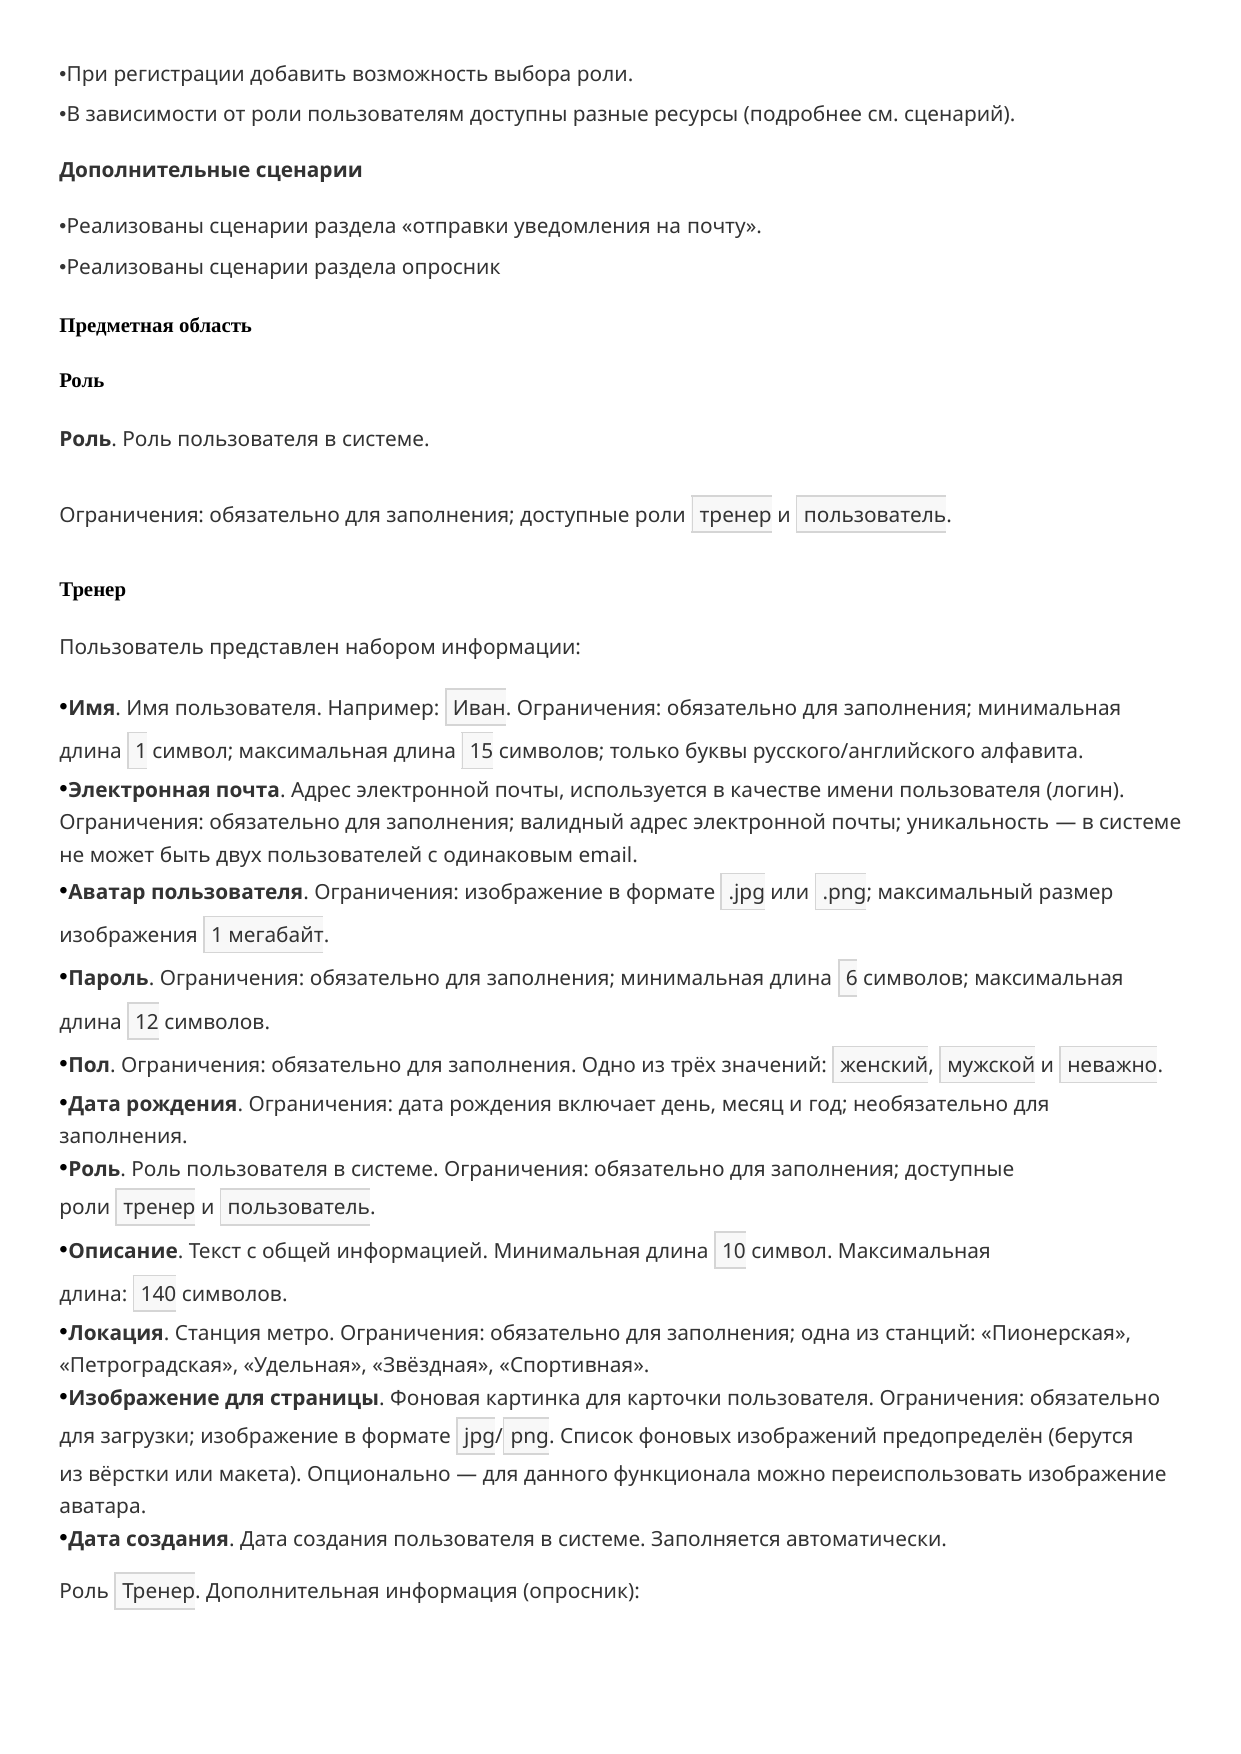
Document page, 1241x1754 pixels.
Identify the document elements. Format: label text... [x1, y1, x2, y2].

list При регистрации добавить возможность выбора роли. [59, 59, 1181, 87]
list Имя. Имя пользователя. Например: Иван. Ограничения: обязательно для заполнения; минимальная длина 1 символ; максимальная длина 15 символов; только буквы русского/английского алфавита. [59, 688, 1181, 769]
list Электронная почта. Адрес электронной почты, используется в качестве имени пользователя (логин). Ограничения: обязательно для заполнения; валидный адрес электронной почты; уникальность — в системе не может быть двух пользователей с одинаковым email. [59, 775, 1181, 868]
list Дата создания. Дата создания пользователя в системе. Заполняется автоматически. [59, 1524, 1181, 1552]
list Роль. Роль пользователя в системе. Ограничения: обязательно для заполнения; доступные роли тренер и пользователь. [59, 1154, 1181, 1226]
list Дата рождения. Ограничения: дата рождения включает день, месяц и год; необязательно для заполнения. [59, 1089, 1181, 1150]
list Изображение для страницы. Фоновая картинка для карточки пользователя. Ограничения: обязательно для загрузки; изображение в формате jpg/png. Список фоновых изображений предопределён (берутся из вёрстки или макета). Опционально — для данного функционала можно переиспользовать изображение аватара. [59, 1383, 1181, 1520]
subtitle Роль [59, 368, 1181, 392]
list Аватар пользователя. Ограничения: изображение в формате .jpg или .png; максимальный размер изображения 1 мегабайт. [59, 873, 1181, 953]
text тренер и [693, 495, 796, 533]
text Роль [59, 1572, 114, 1610]
text Роль. Роль пользователя в системе. [59, 424, 1181, 452]
list Описание. Текст с общей информацией. Минимальная длина 10 символ. Максимальная длина: 140 символов. [59, 1231, 1181, 1312]
list Пол. Ограничения: обязательно для заполнения. Одно из трёх значений: [59, 1046, 832, 1083]
list Пароль. Ограничения: обязательно для заполнения; минимальная длина 6 символов; максимальная длина 12 символов. [59, 959, 1181, 1040]
list Реализованы сценарии раздела опросник [59, 252, 1181, 280]
subtitle Тренер [59, 577, 1181, 601]
list женский, [834, 1046, 939, 1083]
text Пользователь представлен набором информации: [59, 632, 1181, 661]
text пользователь. [797, 495, 1181, 533]
list Реализованы сценарии раздела «отправки уведомления на почту». [59, 212, 1181, 240]
list мужской и [941, 1046, 1059, 1083]
list неважно. [1061, 1046, 1181, 1083]
text Ограничения: обязательно для заполнения; доступные роли [59, 495, 692, 533]
text Дополнительные сценарии [59, 156, 1181, 184]
list В зависимости от роли пользователям доступны разные ресурсы (подробнее см. сценарий). [59, 99, 1181, 128]
text Тренер. Дополнительная информация (опросник): [116, 1572, 1181, 1610]
subtitle Предметная область [59, 313, 1181, 337]
list Локация. Станция метро. Ограничения: обязательно для заполнения; одна из станций: «Пионерская», «Петроградская», «Удельная», «Звёздная», «Спортивная». [59, 1318, 1181, 1379]
